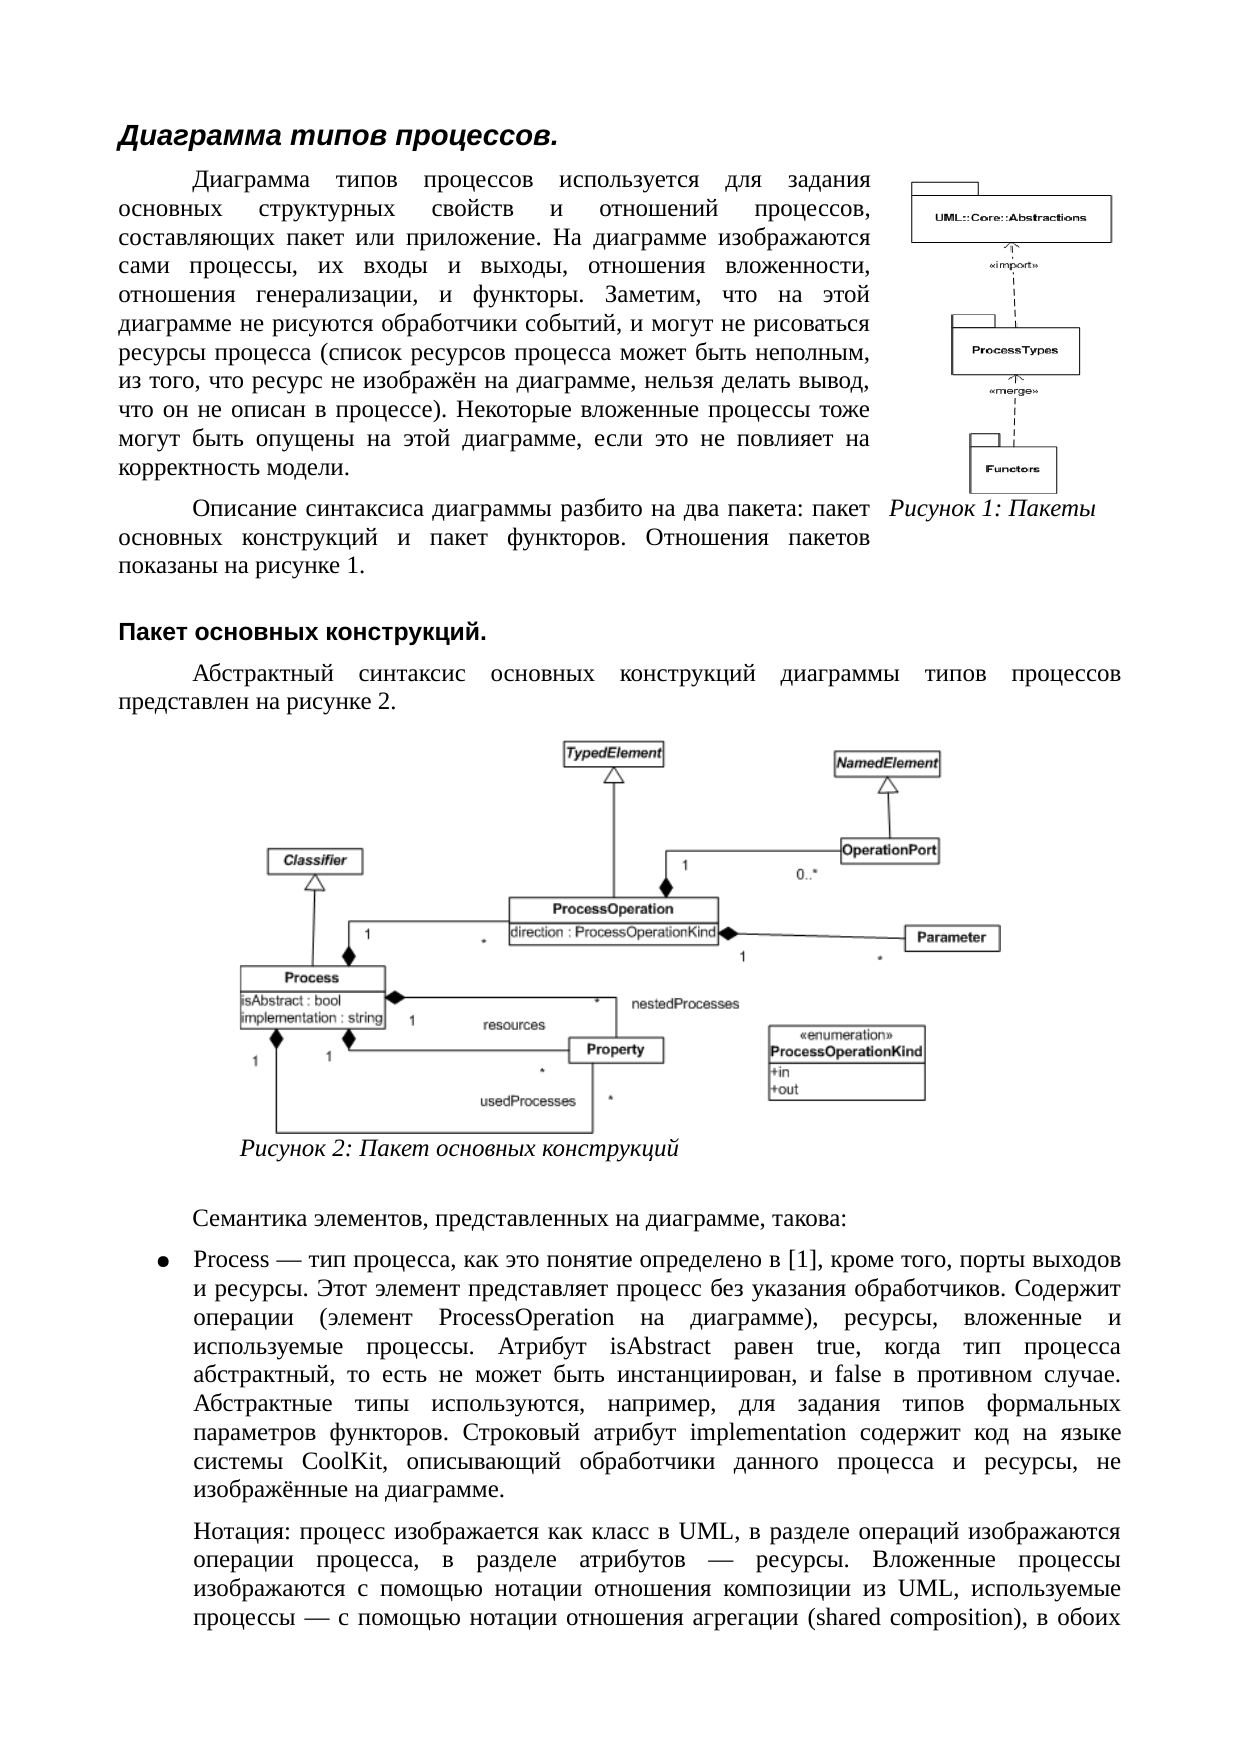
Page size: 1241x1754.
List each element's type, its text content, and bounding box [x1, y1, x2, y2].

text [889, 522, 1122, 580]
list Нотация: процесс изображается как класс в UML, в разделе операций изображаются операции процесса, в разделе атрибутов — ресурсы. Вложенные процессы изображаются с помощью нотации отношения композиции из UML, используемые процессы — с помощью нотации отношения агрегации (shared composition), в обоих [156, 1516, 1122, 1631]
text Описание синтаксиса диаграммы разбито на два пакета: пакет основных конструкций и пакет функторов. Отношения пакетов показаны на рисунке 1. [118, 493, 889, 579]
subtitle Диаграмма типов процессов. [118, 118, 1122, 152]
list Process — тип процесса, как это понятие определено в [1], кроме того, порты выходов и ресурсы. Этот элемент представляет процесс без указания обработчиков. Содержит операции (элемент ProcessOperation на диаграмме), ресурсы, вложенные и используемые процессы. Атрибут isAbstract равен true, когда тип процесса абстрактный, то есть не может быть инстанциирован, и false в противном случае. Абстрактные типы используются, например, для задания типов формальных параметров функторов. Строковый атрибут implementation содержит код на языке системы CoolKit, описывающий обработчики данного процесса и ресурсы, не изображённые на диаграмме. [156, 1244, 1122, 1503]
subtitle Пакет основных конструкций. [118, 617, 1122, 645]
picture [888, 181, 1113, 494]
text Диаграмма типов процессов используется для задания основных структурных свойств и отношений процессов, составляющих пакет или приложение. На диаграмме изображаются сами процессы, их входы и выходы, отношения вложенности, отношения генерализации, и функторы. Заметим, что на этой диаграмме не рисуются обработчики событий, и могут не рисоваться ресурсы процесса (список ресурсов процесса может быть неполным, из того, что ресурс не изображён на диаграмме, нельзя делать вывод, что он не описан в процессе). Некоторые вложенные процессы тоже могут быть опущены на этой диаграмме, если это не повлияет на корректность модели. [118, 164, 1122, 480]
text Абстрактный синтаксис основных конструкций диаграммы типов процессов представлен на рисунке 2. [118, 658, 1122, 715]
picture [239, 740, 1001, 1134]
text Рисунок 1: Пакеты [889, 194, 1122, 522]
text Рисунок 2: Пакет основных конструкций [239, 1134, 1001, 1162]
text Семантика элементов, представленных на диаграмме, такова: [118, 1203, 1122, 1232]
